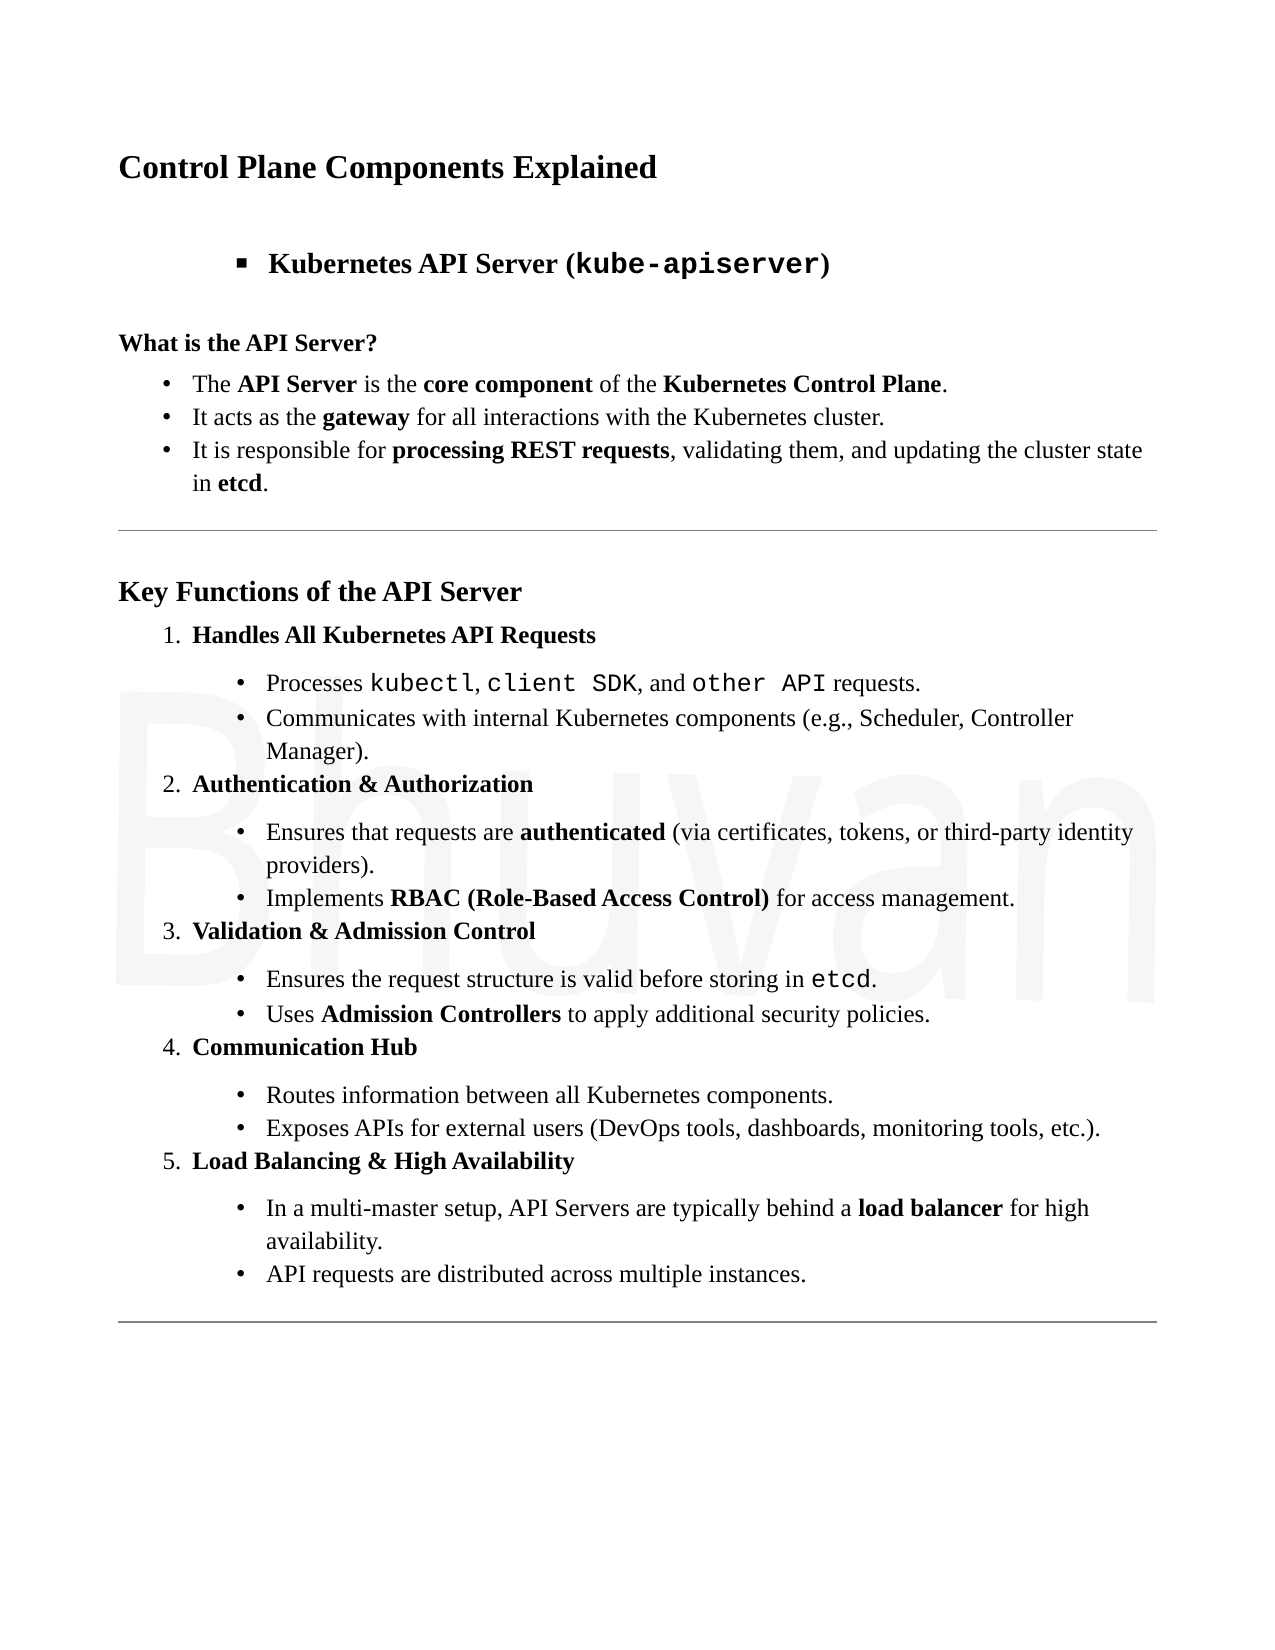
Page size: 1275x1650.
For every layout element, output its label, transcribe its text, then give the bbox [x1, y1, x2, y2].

list Ensures that requests are authenticated (via certificates, tokens, or third-party identity providers). [450, 817, 500, 879]
subtitle Control Plane Components Explained [118, 148, 1157, 186]
list Validation & Admission Control [638, 916, 711, 945]
list Validation & Admission Control [1044, 916, 1128, 945]
list Ensures that requests are authenticated (via certificates, tokens, or third-party identity providers). [236, 817, 313, 879]
list Implements RBAC (Role-Based Access Control) for access management. [451, 883, 499, 912]
list Ensures the request structure is valid before storing in etcd. [757, 964, 855, 994]
list Validation & Admission Control [772, 916, 835, 945]
list In a multi-master setup, API Servers are typically behind a load balancer for high availability. [236, 1193, 1157, 1255]
list Routes information between all Kubernetes components. [236, 1080, 1157, 1108]
list Validation & Admission Control [263, 916, 311, 945]
list Load Balancing & High Availability [162, 1146, 1157, 1174]
list Validation & Admission Control [862, 916, 939, 945]
list Uses Admission Controllers to apply additional security policies. [236, 999, 1157, 1028]
list Ensures that requests are authenticated (via certificates, tokens, or third-party identity providers). [639, 817, 693, 879]
list Communicates with internal Kubernetes components (e.g., Scheduler, Controller Manager). [236, 703, 315, 765]
list Ensures that requests are authenticated (via certificates, tokens, or third-party identity providers). [340, 817, 424, 879]
list Validation & Admission Control [966, 916, 1017, 945]
list It is responsible for processing REST requests, validating them, and updating the cluster state in etcd. [162, 435, 1157, 497]
list Communicates with internal Kubernetes components (e.g., Scheduler, Controller Manager). [342, 703, 1157, 765]
list Ensures that requests are authenticated (via certificates, tokens, or third-party identity providers). [528, 817, 612, 879]
list Validation & Admission Control [450, 916, 500, 945]
list Ensures the request structure is valid before storing in etcd. [637, 964, 724, 994]
list Communication Hub [162, 1032, 1157, 1061]
list Exposes APIs for external users (DevOps tools, dashboards, monitoring tools, etc.). [236, 1113, 1157, 1142]
list Handles All Kubernetes API Requests [162, 620, 1157, 649]
list Implements RBAC (Role-Based Access Control) for access management. [869, 892, 940, 912]
list Ensures the request structure is valid before storing in etcd. [966, 964, 1016, 994]
list API requests are distributed across multiple instances. [236, 1259, 1157, 1288]
list Authentication & Authorization [418, 769, 1157, 798]
list Implements RBAC (Role-Based Access Control) for access management. [527, 883, 611, 912]
list Implements RBAC (Role-Based Access Control) for access management. [967, 883, 1017, 912]
list Ensures that requests are authenticated (via certificates, tokens, or third-party identity providers). [1045, 817, 1129, 879]
list Implements RBAC (Role-Based Access Control) for access management. [639, 883, 702, 912]
list It acts as the gateway for all interactions with the Kubernetes cluster. [162, 402, 1157, 431]
list Processes kubectl, client SDK, and other API requests. [236, 668, 1157, 699]
list Implements RBAC (Role-Based Access Control) for access management. [339, 883, 424, 912]
list Ensures that requests are authenticated (via certificates, tokens, or third-party identity providers). [965, 817, 1018, 879]
list Implements RBAC (Role-Based Access Control) for access management. [1045, 883, 1129, 912]
list Ensures that requests are authenticated (via certificates, tokens, or third-party identity providers). [792, 817, 941, 879]
list Authentication & Authorization [162, 769, 236, 798]
list Ensures the request structure is valid before storing in etcd. [236, 964, 536, 994]
subtitle Kubernetes API Server (kube-apiserver) [231, 246, 1157, 282]
list The API Server is the core component of the Kubernetes Control Plane. [162, 369, 1157, 398]
list Implements RBAC (Role-Based Access Control) for access management. [782, 883, 855, 912]
list Ensures that requests are authenticated (via certificates, tokens, or third-party identity providers). [707, 817, 781, 879]
subtitle Key Functions of the API Server [118, 574, 1157, 608]
subtitle What is the API Server? [118, 328, 1157, 356]
list Validation & Admission Control [731, 916, 752, 945]
list Authentication & Authorization [260, 769, 314, 798]
list Validation & Admission Control [162, 916, 238, 945]
list Validation & Admission Control [527, 916, 609, 945]
list Ensures the request structure is valid before storing in etcd. [1043, 964, 1127, 994]
list Validation & Admission Control [339, 916, 423, 945]
